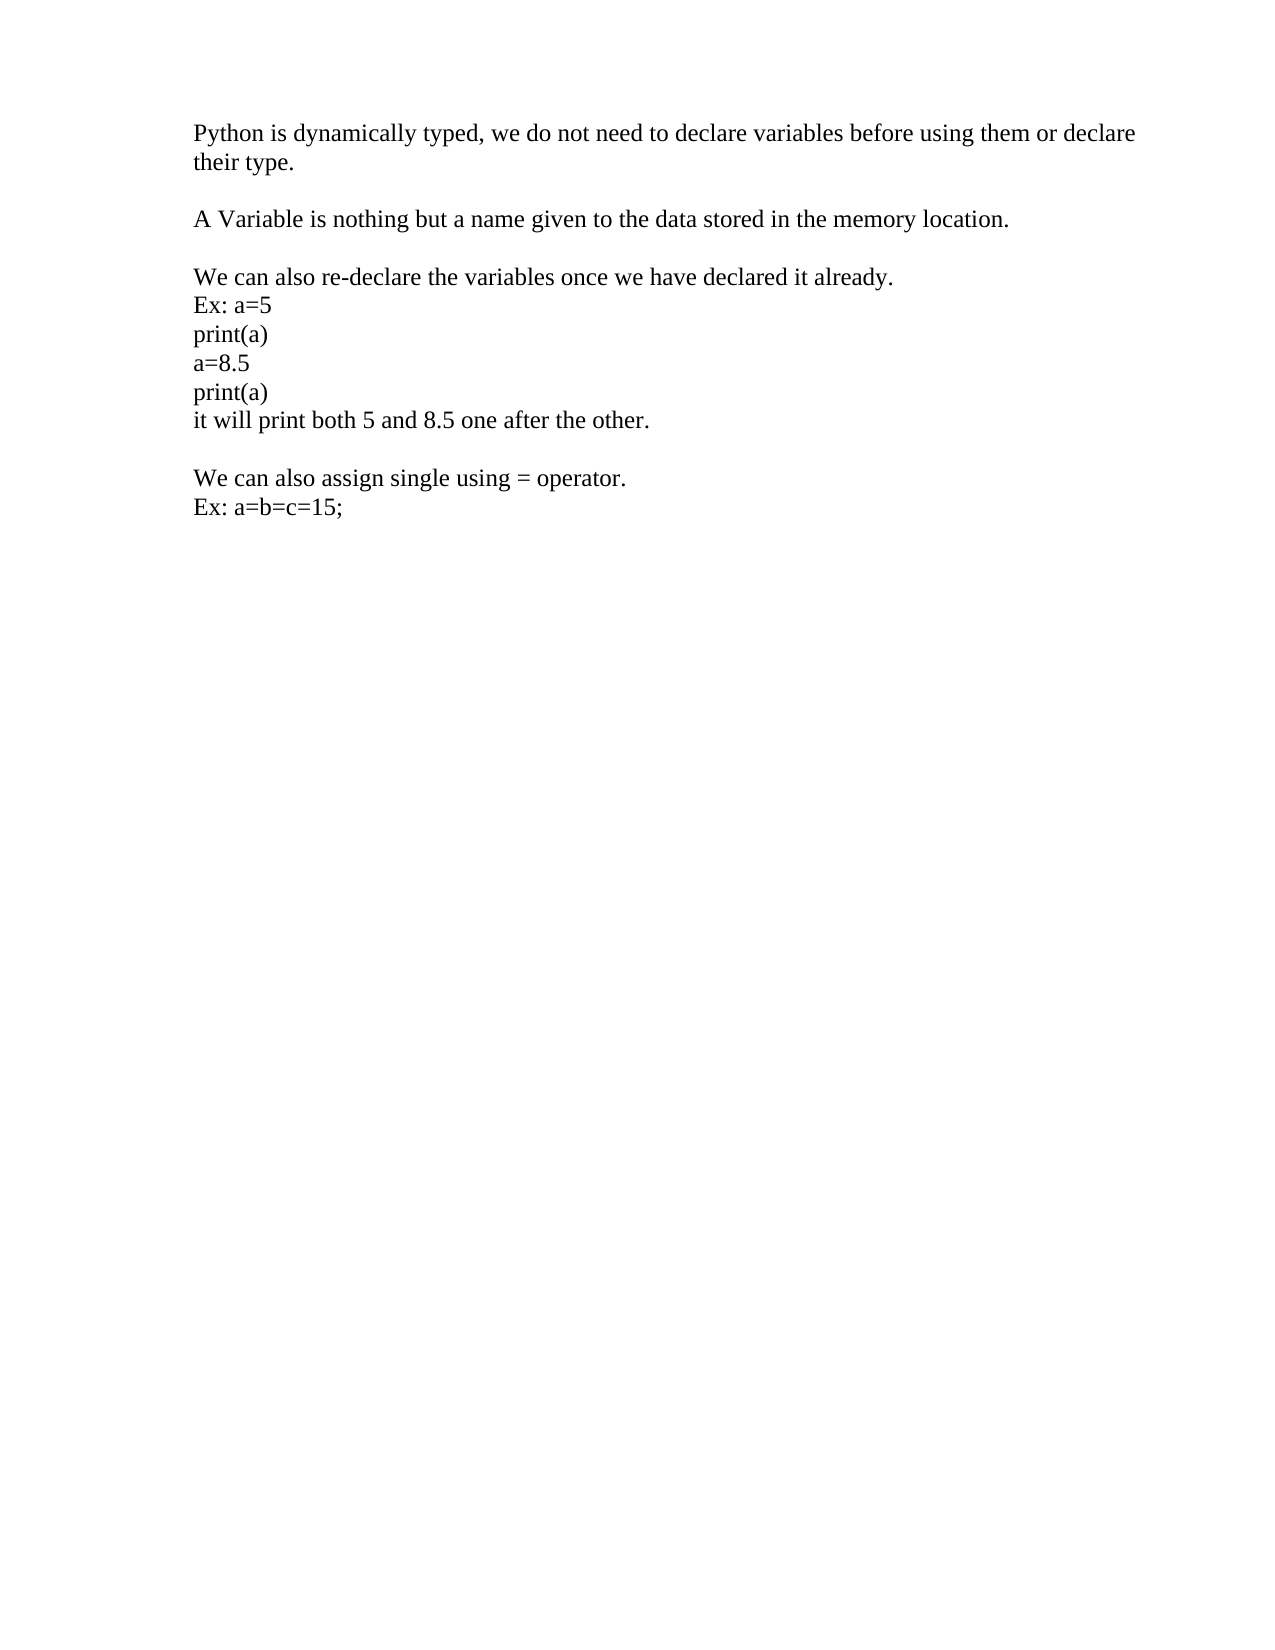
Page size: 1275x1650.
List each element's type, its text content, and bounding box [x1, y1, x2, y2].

list it will print both 5 and 8.5 one after the other. [156, 406, 1157, 434]
list Python is dynamically typed, we do not need to declare variables before using them or declare their type. [156, 118, 1157, 176]
list print(a) [156, 319, 1157, 348]
list Ex: a=5 [156, 291, 1157, 319]
list a=8.5 [156, 348, 1157, 377]
list We can also re-declare the variables once we have declared it already. [156, 262, 1157, 291]
list print(a) [156, 377, 1157, 406]
list We can also assign single using = operator. [156, 463, 1157, 492]
list Ex: a=b=c=15; [156, 492, 1157, 521]
list A Variable is nothing but a name given to the data stored in the memory location. [156, 204, 1157, 233]
